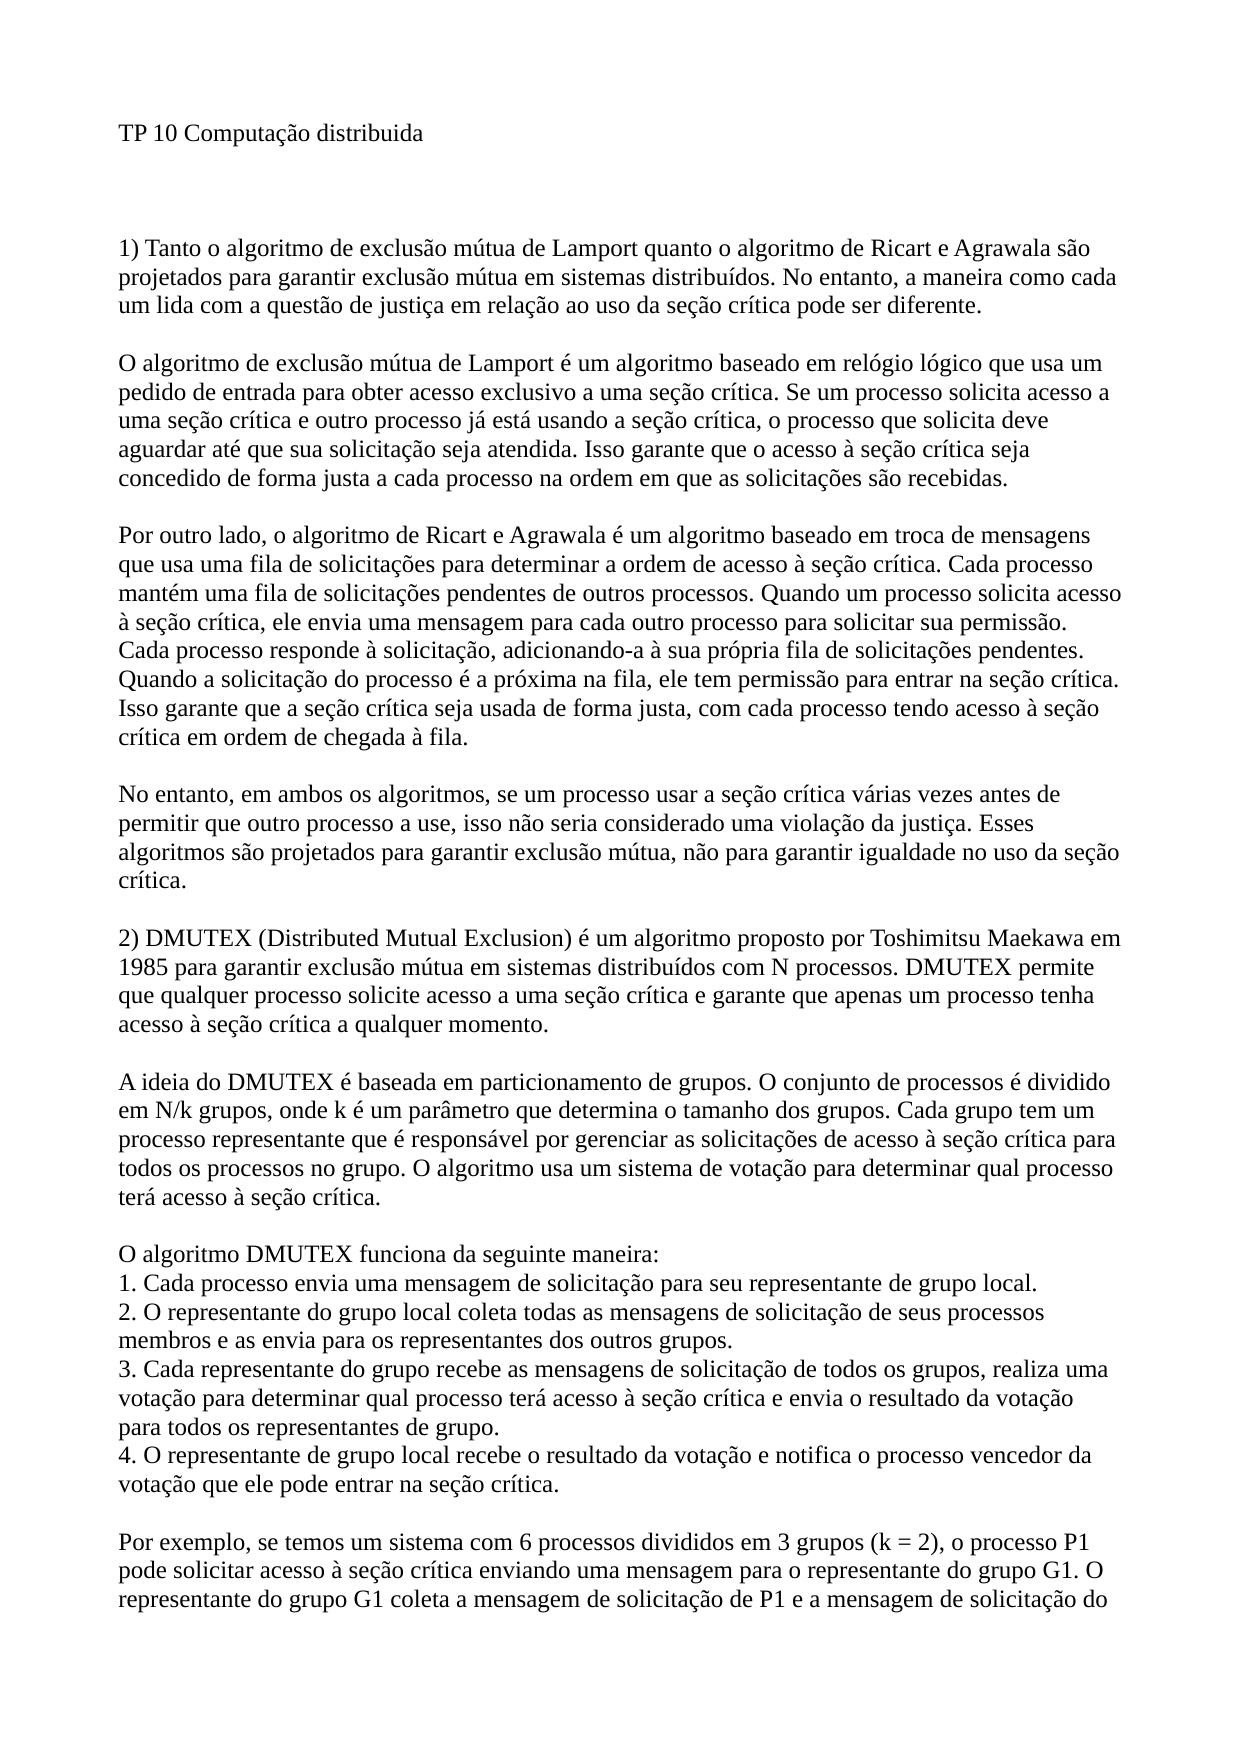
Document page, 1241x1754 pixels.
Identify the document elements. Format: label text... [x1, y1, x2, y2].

text Por outro lado, o algoritmo de Ricart e Agrawala é um algoritmo baseado em troca de mensagens que usa uma fila de solicitações para determinar a ordem de acesso à seção crítica. Cada processo mantém uma fila de solicitações pendentes de outros processos. Quando um processo solicita acesso à seção crítica, ele envia uma mensagem para cada outro processo para solicitar sua permissão. Cada processo responde à solicitação, adicionando-a à sua própria fila de solicitações pendentes. Quando a solicitação do processo é a próxima na fila, ele tem permissão para entrar na seção crítica. Isso garante que a seção crítica seja usada de forma justa, com cada processo tendo acesso à seção crítica em ordem de chegada à fila. [118, 521, 1122, 751]
text 2) DMUTEX (Distributed Mutual Exclusion) é um algoritmo proposto por Toshimitsu Maekawa em 1985 para garantir exclusão mútua em sistemas distribuídos com N processos. DMUTEX permite que qualquer processo solicite acesso a uma seção crítica e garante que apenas um processo tenha acesso à seção crítica a qualquer momento. [118, 923, 1122, 1038]
text 3. Cada representante do grupo recebe as mensagens de solicitação de todos os grupos, realiza uma votação para determinar qual processo terá acesso à seção crítica e envia o resultado da votação para todos os representantes de grupo. [118, 1354, 1122, 1441]
text O algoritmo DMUTEX funciona da seguinte maneira: [118, 1239, 1122, 1268]
text No entanto, em ambos os algoritmos, se um processo usar a seção crítica várias vezes antes de permitir que outro processo a use, isso não seria considerado uma violação da justiça. Esses algoritmos são projetados para garantir exclusão mútua, não para garantir igualdade no uso da seção crítica. [118, 779, 1122, 894]
text O algoritmo de exclusão mútua de Lamport é um algoritmo baseado em relógio lógico que usa um pedido de entrada para obter acesso exclusivo a uma seção crítica. Se um processo solicita acesso a uma seção crítica e outro processo já está usando a seção crítica, o processo que solicita deve aguardar até que sua solicitação seja atendida. Isso garante que o acesso à seção crítica seja concedido de forma justa a cada processo na ordem em que as solicitações são recebidas. [118, 348, 1122, 492]
text Por exemplo, se temos um sistema com 6 processos divididos em 3 grupos (k = 2), o processo P1 pode solicitar acesso à seção crítica enviando uma mensagem para o representante do grupo G1. O representante do grupo G1 coleta a mensagem de solicitação de P1 e a mensagem de solicitação do [118, 1527, 1122, 1613]
text A ideia do DMUTEX é baseada em particionamento de grupos. O conjunto de processos é dividido em N/k grupos, onde k é um parâmetro que determina o tamanho dos grupos. Cada grupo tem um processo representante que é responsável por gerenciar as solicitações de acesso à seção crítica para todos os processos no grupo. O algoritmo usa um sistema de votação para determinar qual processo terá acesso à seção crítica. [118, 1067, 1122, 1211]
text 2. O representante do grupo local coleta todas as mensagens de solicitação de seus processos membros e as envia para os representantes dos outros grupos. [118, 1297, 1122, 1354]
text 1) Tanto o algoritmo de exclusão mútua de Lamport quanto o algoritmo de Ricart e Agrawala são projetados para garantir exclusão mútua em sistemas distribuídos. No entanto, a maneira como cada um lida com a questão de justiça em relação ao uso da seção crítica pode ser diferente. [118, 233, 1122, 319]
text 4. O representante de grupo local recebe o resultado da votação e notifica o processo vencedor da votação que ele pode entrar na seção crítica. [118, 1441, 1122, 1498]
text TP 10 Computação distribuida [118, 118, 1122, 147]
text 1. Cada processo envia uma mensagem de solicitação para seu representante de grupo local. [118, 1268, 1122, 1297]
